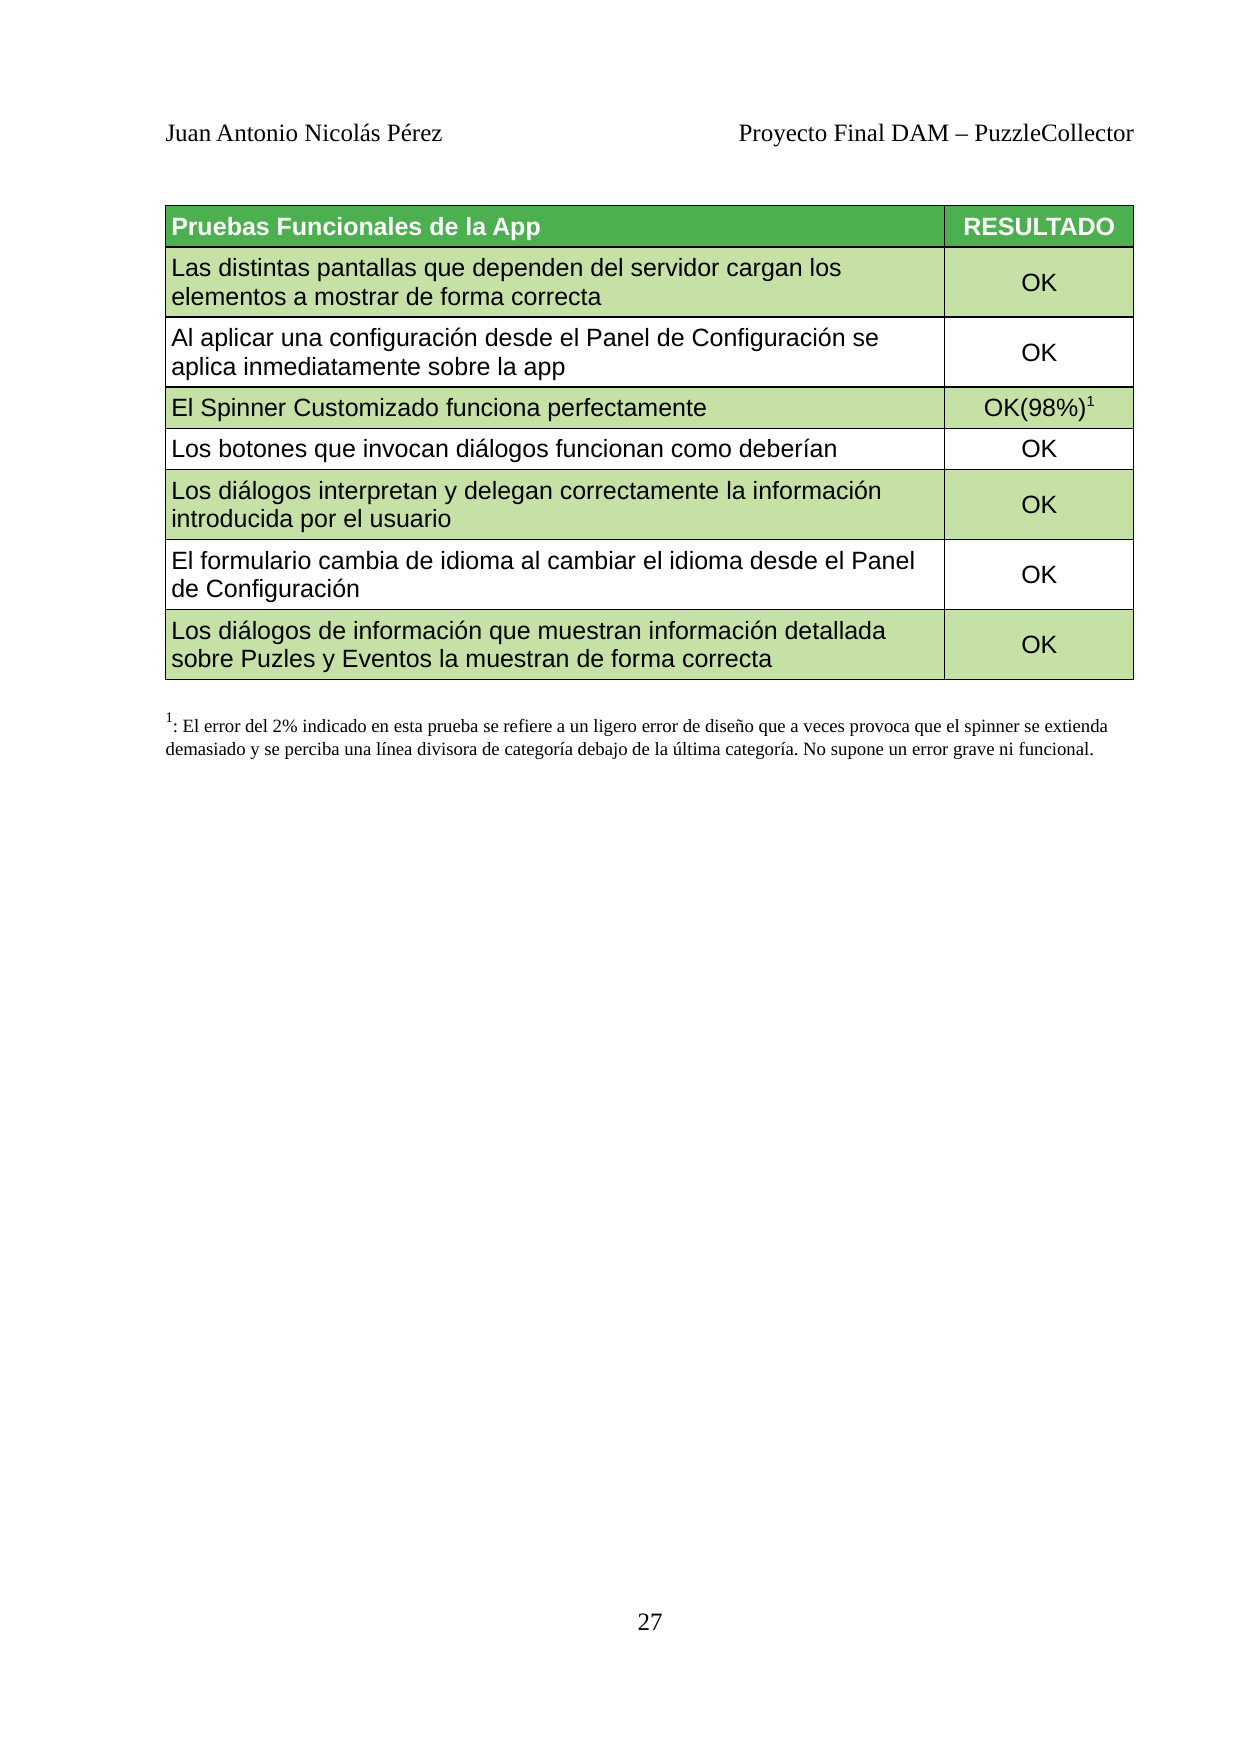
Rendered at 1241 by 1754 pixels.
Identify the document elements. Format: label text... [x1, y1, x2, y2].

table_header RESULTADO [945, 206, 1133, 246]
table_cell OK [945, 318, 1133, 386]
table_cell OK [945, 429, 1133, 469]
table_cell El formulario cambia de idioma al cambiar el idioma desde el Panel de Configuración [166, 540, 944, 609]
table_cell Los diálogos de información que muestran información detallada sobre Puzles y Eventos la muestran de forma correcta [166, 610, 944, 679]
table_cell OK [945, 470, 1133, 539]
table_cell OK [945, 248, 1133, 316]
text 1: El error del 2% indicado en esta prueba se refiere a un ligero error de diseño que a veces provoca que el spinner se extienda demasiado y se perciba una línea divisora de categoría debajo de la última categoría. No supone un error grave ni funcional. [165, 709, 1134, 759]
table_header Pruebas Funcionales de la App [166, 206, 944, 246]
table_cell Las distintas pantallas que dependen del servidor cargan los elementos a mostrar de forma correcta [166, 248, 944, 316]
table_cell OK(98%)1 [945, 388, 1133, 428]
table_cell Los botones que invocan diálogos funcionan como deberían [166, 429, 944, 469]
table_cell Los diálogos interpretan y delegan correctamente la información introducida por el usuario [166, 470, 944, 539]
table_cell Al aplicar una configuración desde el Panel de Configuración se aplica inmediatamente sobre la app [166, 318, 944, 386]
table_cell OK [945, 610, 1133, 679]
table_cell OK [945, 540, 1133, 609]
table_cell El Spinner Customizado funciona perfectamente [166, 388, 944, 428]
